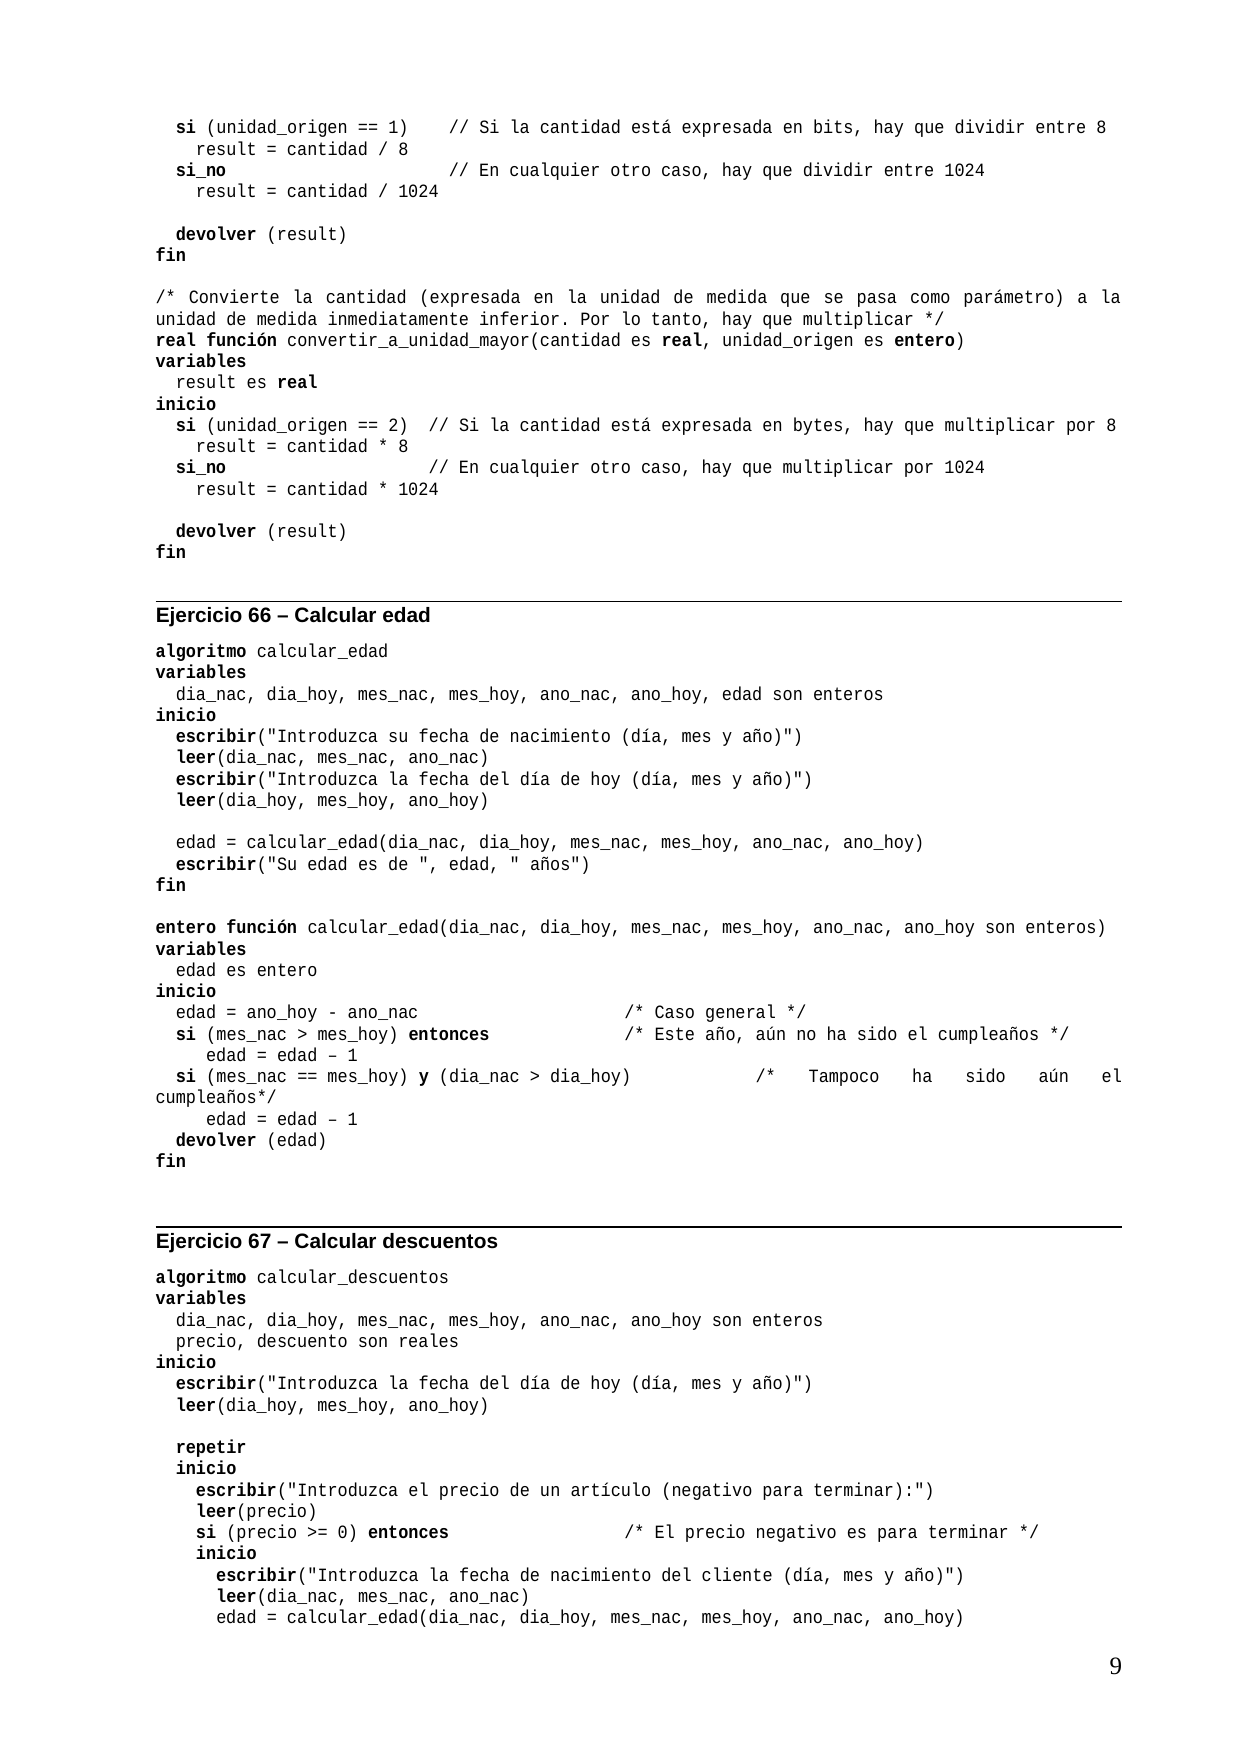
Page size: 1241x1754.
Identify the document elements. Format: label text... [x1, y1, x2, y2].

text leer(dia_nac, mes_nac, ano_nac) [155, 748, 1122, 769]
text inicio [155, 394, 1122, 416]
text variables [155, 1289, 1122, 1310]
text devolver (result) [155, 224, 1122, 246]
text algoritmo calcular_descuentos [155, 1268, 1122, 1289]
text fin [155, 1152, 1122, 1173]
text Ejercicio 67 – Calcular descuentos [156, 1228, 1122, 1253]
text entero función calcular_edad(dia_nac, dia_hoy, mes_nac, mes_hoy, ano_nac, ano_hoy son enteros) [155, 918, 1122, 939]
text si (unidad_origen == 1) // Si la cantidad está expresada en bits, hay que dividir entre 8 [155, 118, 1122, 139]
text leer(dia_hoy, mes_hoy, ano_hoy) [155, 1395, 1122, 1417]
text escribir("Introduzca la fecha del día de hoy (día, mes y año)") [155, 769, 1122, 791]
text escribir("Su edad es de ", edad, " años") [155, 854, 1122, 876]
text dia_nac, dia_hoy, mes_nac, mes_hoy, ano_nac, ano_hoy, edad son enteros [155, 684, 1122, 706]
text /* Convierte la cantidad (expresada en la unidad de medida que se pasa como parámetro) a la unidad de medida inmediatamente inferior. Por lo tanto, hay que multiplicar */ [155, 288, 1122, 331]
text result = cantidad * 1024 [155, 479, 1122, 501]
text edad = ano_hoy - ano_nac /* Caso general */ [155, 1003, 1122, 1024]
text result = cantidad / 8 [155, 139, 1122, 161]
text inicio [155, 1353, 1122, 1374]
text result = cantidad * 8 [155, 437, 1122, 458]
text inicio [155, 1544, 1122, 1565]
text edad es entero [155, 961, 1122, 982]
text devolver (result) [155, 522, 1122, 543]
text si_no // En cualquier otro caso, hay que dividir entre 1024 [155, 161, 1122, 182]
text inicio [155, 982, 1122, 1003]
text devolver (edad) [155, 1131, 1122, 1152]
text inicio [155, 706, 1122, 727]
text dia_nac, dia_hoy, mes_nac, mes_hoy, ano_nac, ano_hoy son enteros [155, 1310, 1122, 1332]
text leer(dia_hoy, mes_hoy, ano_hoy) [155, 791, 1122, 812]
text variables [155, 663, 1122, 684]
text leer(dia_nac, mes_nac, ano_nac) [155, 1587, 1122, 1608]
text result es real [155, 373, 1122, 394]
text escribir("Introduzca su fecha de nacimiento (día, mes y año)") [155, 727, 1122, 748]
text real función convertir_a_unidad_mayor(cantidad es real, unidad_origen es entero) [155, 331, 1122, 352]
text escribir("Introduzca la fecha del día de hoy (día, mes y año)") [155, 1374, 1122, 1395]
text fin [155, 876, 1122, 897]
text variables [155, 939, 1122, 961]
text si (precio >= 0) entonces /* El precio negativo es para terminar */ [155, 1523, 1122, 1544]
text leer(precio) [155, 1502, 1122, 1523]
text si (mes_nac > mes_hoy) entonces /* Este año, aún no ha sido el cumpleaños */ [155, 1024, 1122, 1046]
text fin [155, 246, 1122, 267]
text si_no // En cualquier otro caso, hay que multiplicar por 1024 [155, 458, 1122, 479]
text inicio [155, 1459, 1122, 1480]
text edad = calcular_edad(dia_nac, dia_hoy, mes_nac, mes_hoy, ano_nac, ano_hoy) [155, 833, 1122, 854]
text repetir [155, 1438, 1122, 1459]
text si (unidad_origen == 2) // Si la cantidad está expresada en bytes, hay que multiplicar por 8 [155, 416, 1122, 437]
text si (mes_nac == mes_hoy) y (dia_nac > dia_hoy) /* Tampoco ha sido aún el cumpleaños*/ [155, 1067, 1122, 1109]
text fin [155, 543, 1122, 564]
text edad = calcular_edad(dia_nac, dia_hoy, mes_nac, mes_hoy, ano_nac, ano_hoy) [155, 1608, 1122, 1629]
text result = cantidad / 1024 [155, 182, 1122, 203]
text edad = edad – 1 [155, 1109, 1122, 1131]
text escribir("Introduzca la fecha de nacimiento del cliente (día, mes y año)") [155, 1565, 1122, 1587]
text algoritmo calcular_edad [155, 642, 1122, 663]
text edad = edad – 1 [155, 1046, 1122, 1067]
text escribir("Introduzca el precio de un artículo (negativo para terminar):") [155, 1480, 1122, 1502]
text precio, descuento son reales [155, 1332, 1122, 1353]
text Ejercicio 66 – Calcular edad [156, 602, 1122, 627]
text variables [155, 352, 1122, 373]
